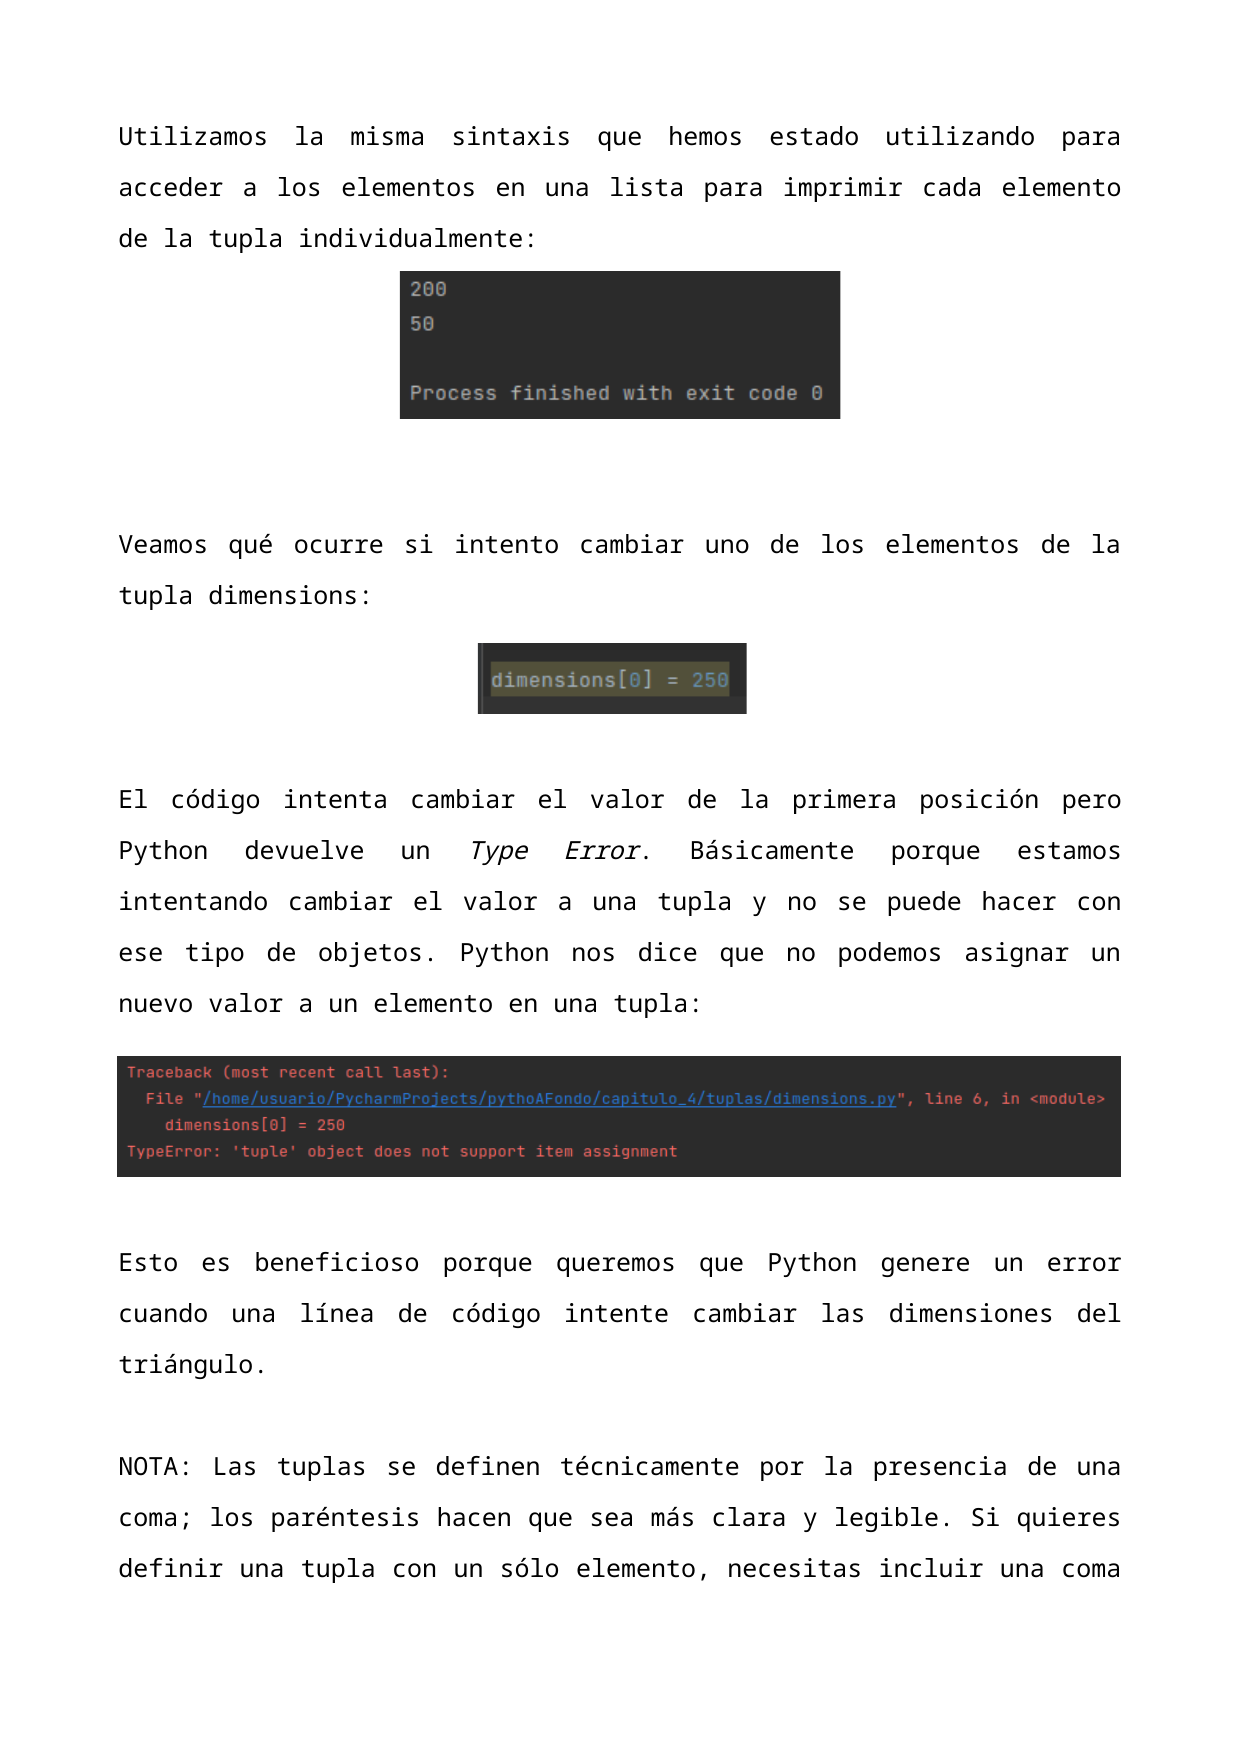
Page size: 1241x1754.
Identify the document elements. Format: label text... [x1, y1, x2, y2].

text Esto es beneficioso porque queremos que Python genere un error cuando una línea de código intente cambiar las dimensiones del triángulo. [118, 1244, 1122, 1381]
picture [117, 1056, 1121, 1177]
picture [477, 643, 747, 714]
text Utilizamos la misma sintaxis que hemos estado utilizando para acceder a los elementos en una lista para imprimir cada elemento de la tupla individualmente: [118, 118, 1122, 254]
text NOTA: Las tuplas se definen técnicamente por la presencia de una coma; los paréntesis hacen que sea más clara y legible. Si quieres definir una tupla con un sólo elemento, necesitas incluir una coma [118, 1449, 1122, 1585]
picture [399, 271, 841, 419]
text El código intenta cambiar el valor de la primera posición pero Python devuelve un Type Error. Básicamente porque estamos intentando cambiar el valor a una tupla y no se puede hacer con ese tipo de objetos. Python nos dice que no podemos asignar un nuevo valor a un elemento en una tupla: [118, 782, 1122, 1020]
text Veamos qué ocurre si intento cambiar uno de los elementos de la tupla dimensions: [118, 526, 1122, 612]
